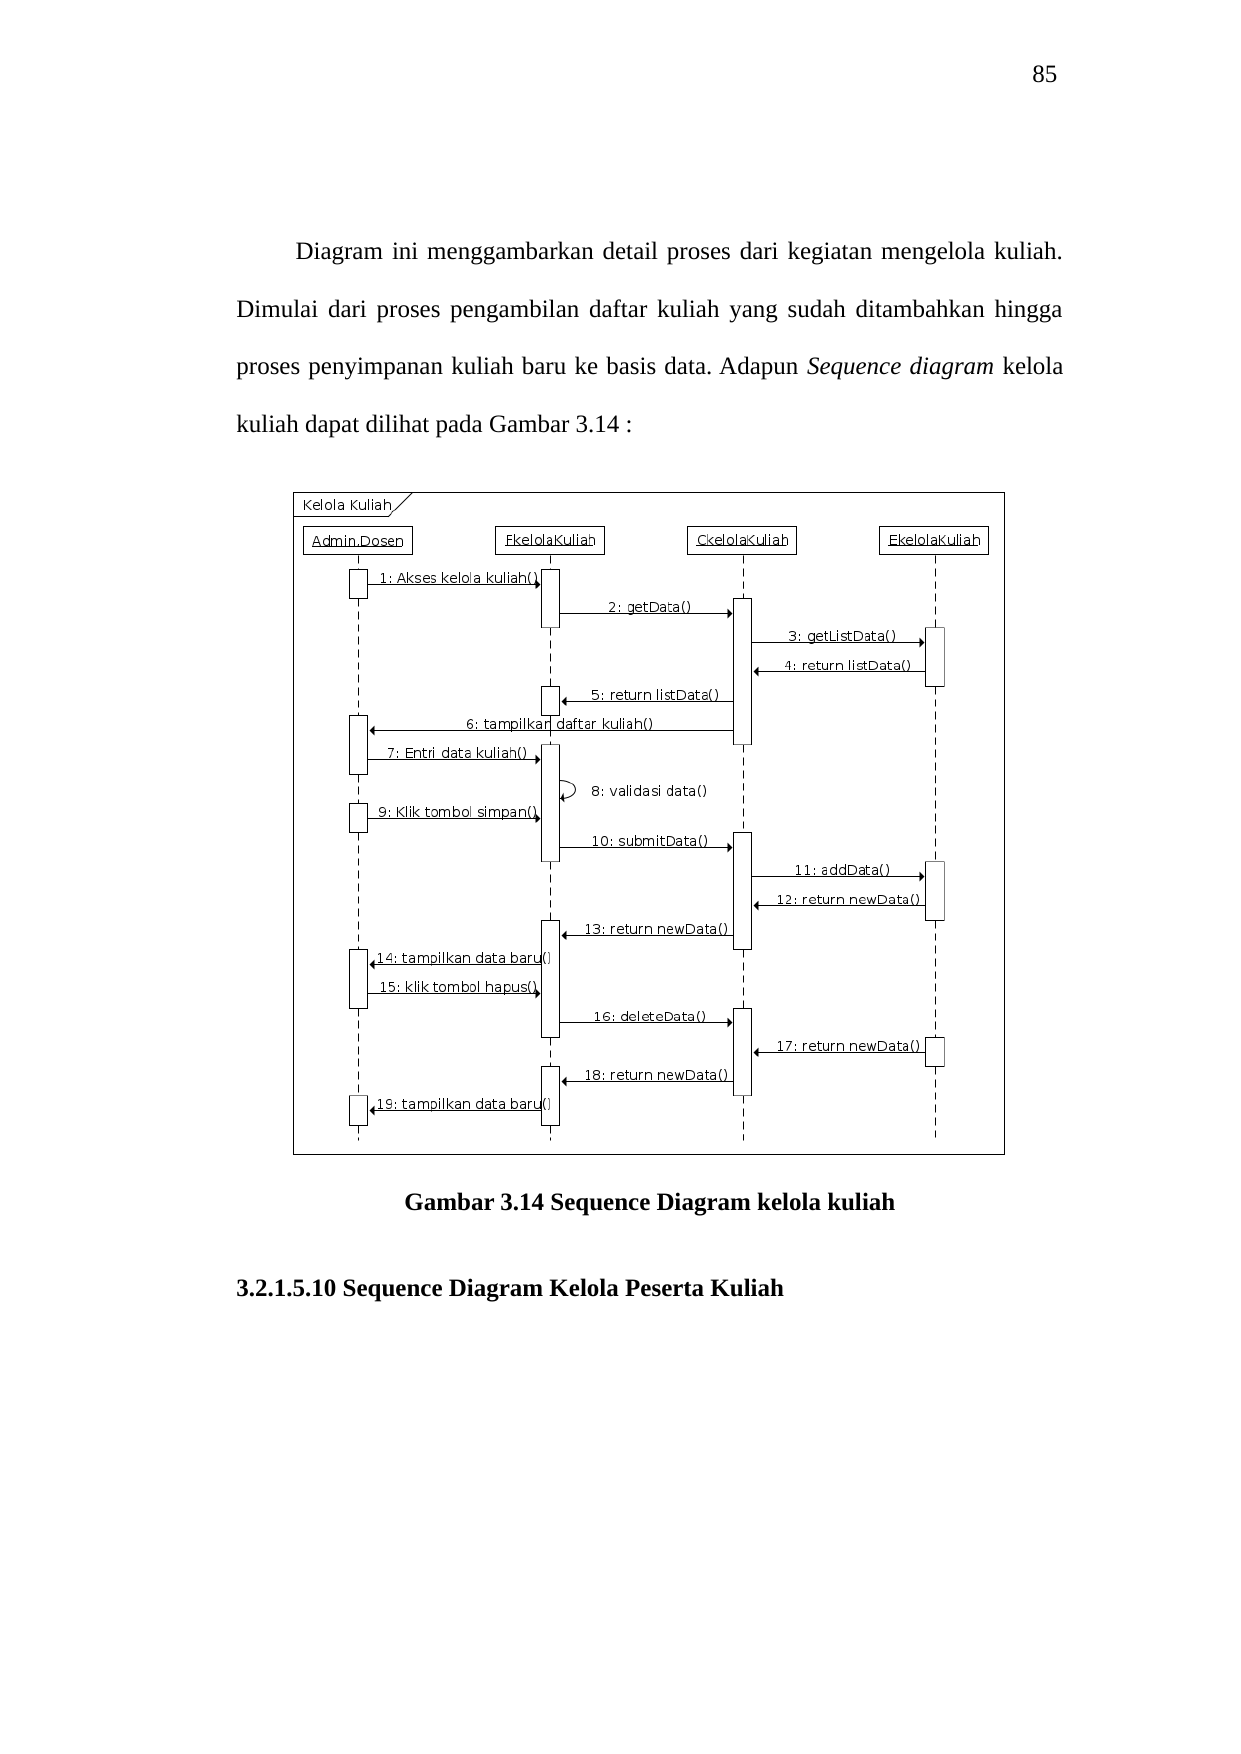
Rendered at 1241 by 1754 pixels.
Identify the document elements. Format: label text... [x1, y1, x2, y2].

text Gambar 3.14 Sequence Diagram kelola kuliah [236, 466, 1063, 1216]
picture [286, 472, 1013, 1158]
subtitle 3.2.1.5.10 Sequence Diagram Kelola Peserta Kuliah [236, 1273, 1063, 1302]
text Diagram ini menggambarkan detail proses dari kegiatan mengelola kuliah. Dimulai dari proses pengambilan daftar kuliah yang sudah ditambahkan hingga proses penyimpanan kuliah baru ke basis data. Adapun Sequence diagram kelola kuliah dapat dilihat pada Gambar 3.14 : [236, 236, 1063, 437]
